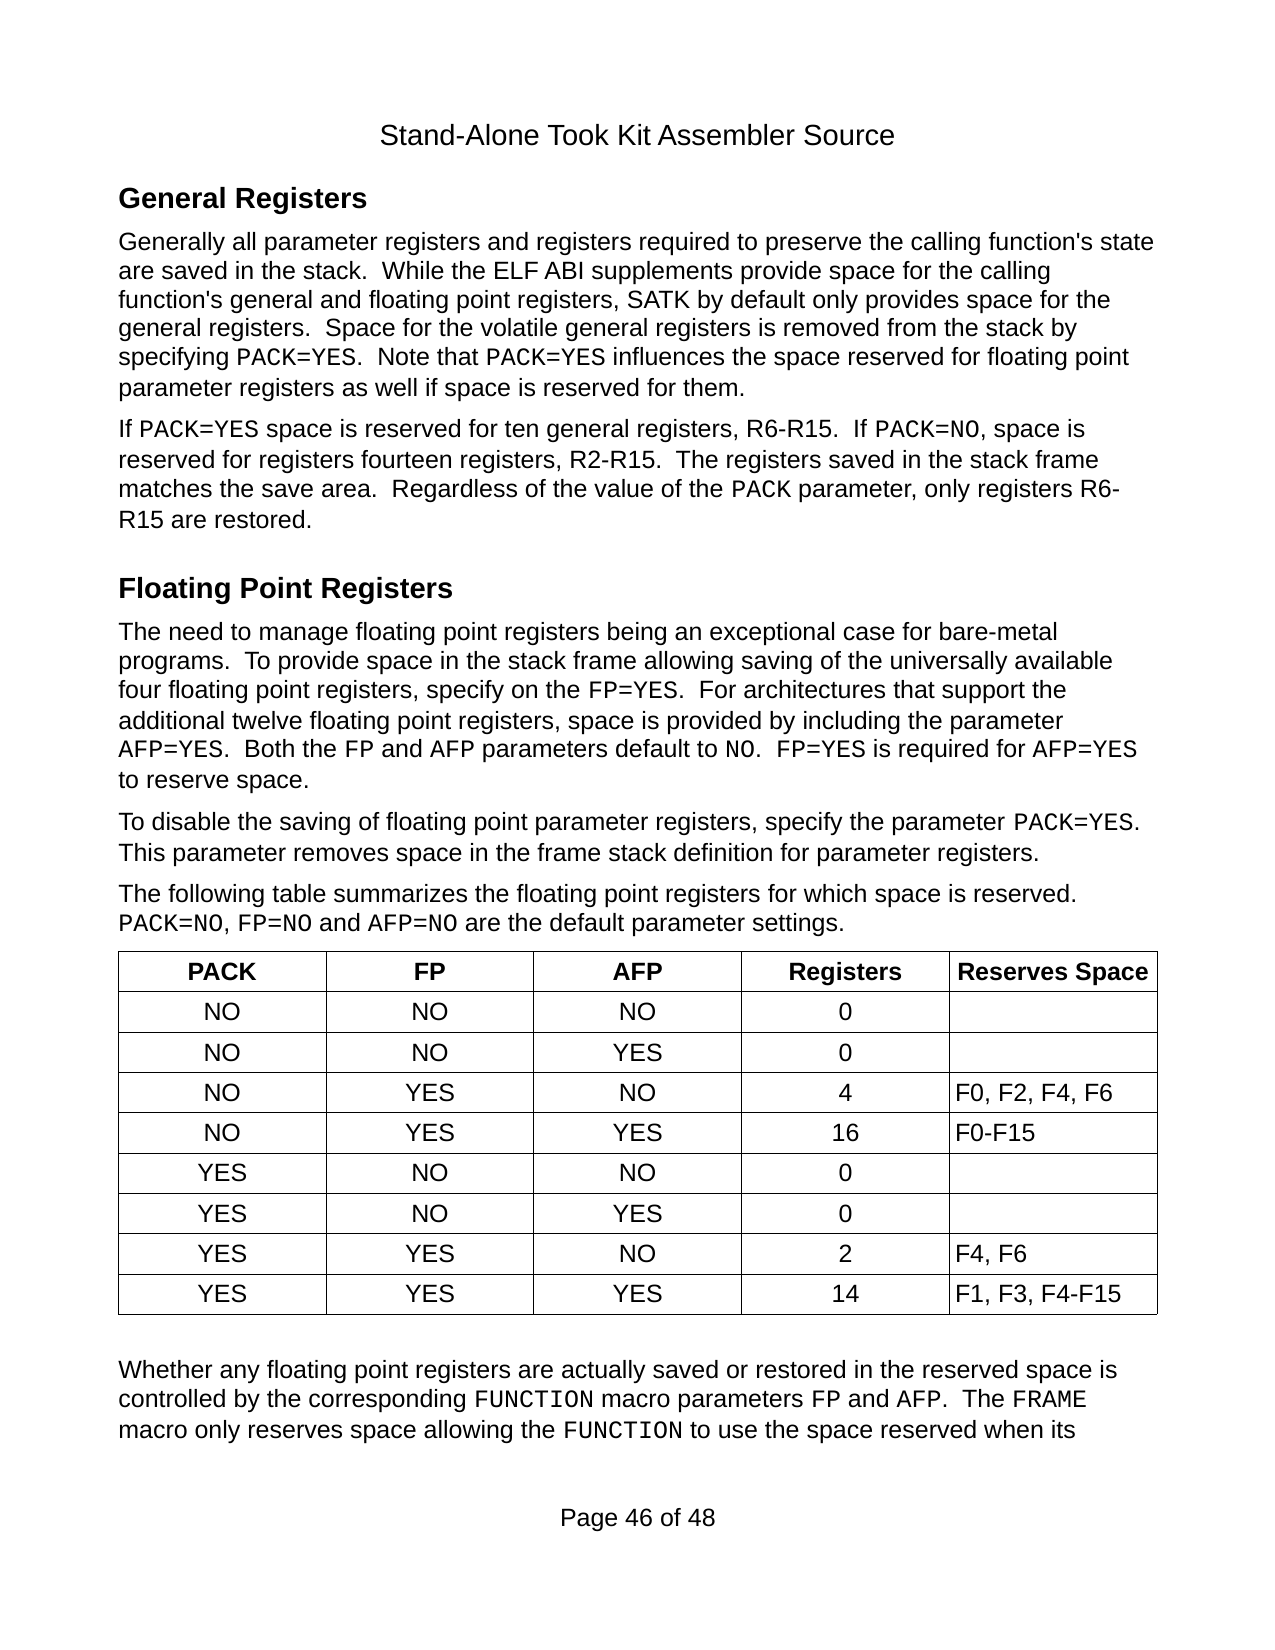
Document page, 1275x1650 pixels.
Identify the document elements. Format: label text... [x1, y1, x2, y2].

table_header FP [327, 952, 533, 991]
table_cell [950, 1194, 1157, 1233]
table_cell F0-F15 [950, 1113, 1157, 1153]
table_cell F0, F2, F4, F6 [950, 1073, 1157, 1112]
table_cell YES [534, 1275, 741, 1314]
text Generally all parameter registers and registers required to preserve the calling function's state are saved in the stack. While the ELF ABI supplements provide space for the calling function's general and floating point registers, SATK by default only provides space for the general registers. Space for the volatile general registers is removed from the stack by specifying PACK=YES. Note that PACK=YES influences the space reserved for floating point parameter registers as well if space is reserved for them. [118, 227, 1157, 402]
table_cell YES [327, 1113, 533, 1153]
table_cell YES [119, 1154, 326, 1193]
table_header AFP [534, 952, 741, 991]
table_cell YES [119, 1194, 326, 1233]
table_cell NO [534, 1154, 741, 1193]
table_cell NO [327, 1154, 533, 1193]
table_cell 16 [742, 1113, 949, 1153]
table_header Reserves Space [950, 952, 1157, 991]
table_cell NO [327, 1033, 533, 1072]
table_cell 0 [742, 1033, 949, 1072]
text The following table summarizes the floating point registers for which space is reserved. PACK=NO, FP=NO and AFP=NO are the default parameter settings. [118, 879, 1157, 938]
table_cell NO [534, 1073, 741, 1112]
table_cell 14 [742, 1275, 949, 1314]
table_cell YES [327, 1275, 533, 1314]
subtitle General Registers [118, 181, 1157, 215]
table_cell YES [534, 1194, 741, 1233]
table_header PACK [119, 952, 326, 991]
table_cell 0 [742, 1194, 949, 1233]
text The need to manage floating point registers being an exceptional case for bare-metal programs. To provide space in the stack frame allowing saving of the universally available four floating point registers, specify on the FP=YES. For architectures that support the additional twelve floating point registers, space is provided by including the parameter AFP=YES. Both the FP and AFP parameters default to NO. FP=YES is required for AFP=YES to reserve space. [118, 617, 1157, 794]
table_cell YES [327, 1073, 533, 1112]
table_cell F4, F6 [950, 1234, 1157, 1273]
table_cell YES [534, 1033, 741, 1072]
table_cell YES [119, 1275, 326, 1314]
table_cell NO [327, 992, 533, 1032]
table_cell [950, 992, 1157, 1032]
table_cell NO [119, 992, 326, 1032]
table_cell NO [327, 1194, 533, 1233]
table_cell NO [534, 1234, 741, 1273]
table_cell YES [327, 1234, 533, 1273]
table_cell 0 [742, 1154, 949, 1193]
table_cell [950, 1033, 1157, 1072]
table_cell YES [534, 1113, 741, 1153]
table_cell [950, 1154, 1157, 1193]
table_cell 2 [742, 1234, 949, 1273]
table_cell NO [119, 1113, 326, 1153]
table_cell NO [534, 992, 741, 1032]
table_cell YES [119, 1234, 326, 1273]
table_cell 0 [742, 992, 949, 1032]
table_cell NO [119, 1073, 326, 1112]
subtitle Floating Point Registers [118, 571, 1157, 605]
table_cell F1, F3, F4-F15 [950, 1275, 1157, 1314]
text If PACK=YES space is reserved for ten general registers, R6-R15. If PACK=NO, space is reserved for registers fourteen registers, R2-R15. The registers saved in the stack frame matches the save area. Regardless of the value of the PACK parameter, only registers R6-R15 are restored. [118, 414, 1157, 534]
table_cell NO [119, 1033, 326, 1072]
text To disable the saving of floating point parameter registers, specify the parameter PACK=YES. This parameter removes space in the frame stack definition for parameter registers. [118, 807, 1157, 866]
table_cell 4 [742, 1073, 949, 1112]
table_header Registers [742, 952, 949, 991]
text Whether any floating point registers are actually saved or restored in the reserved space is controlled by the corresponding FUNCTION macro parameters FP and AFP. The FRAME macro only reserves space allowing the FUNCTION to use the space reserved when its [118, 1355, 1157, 1446]
